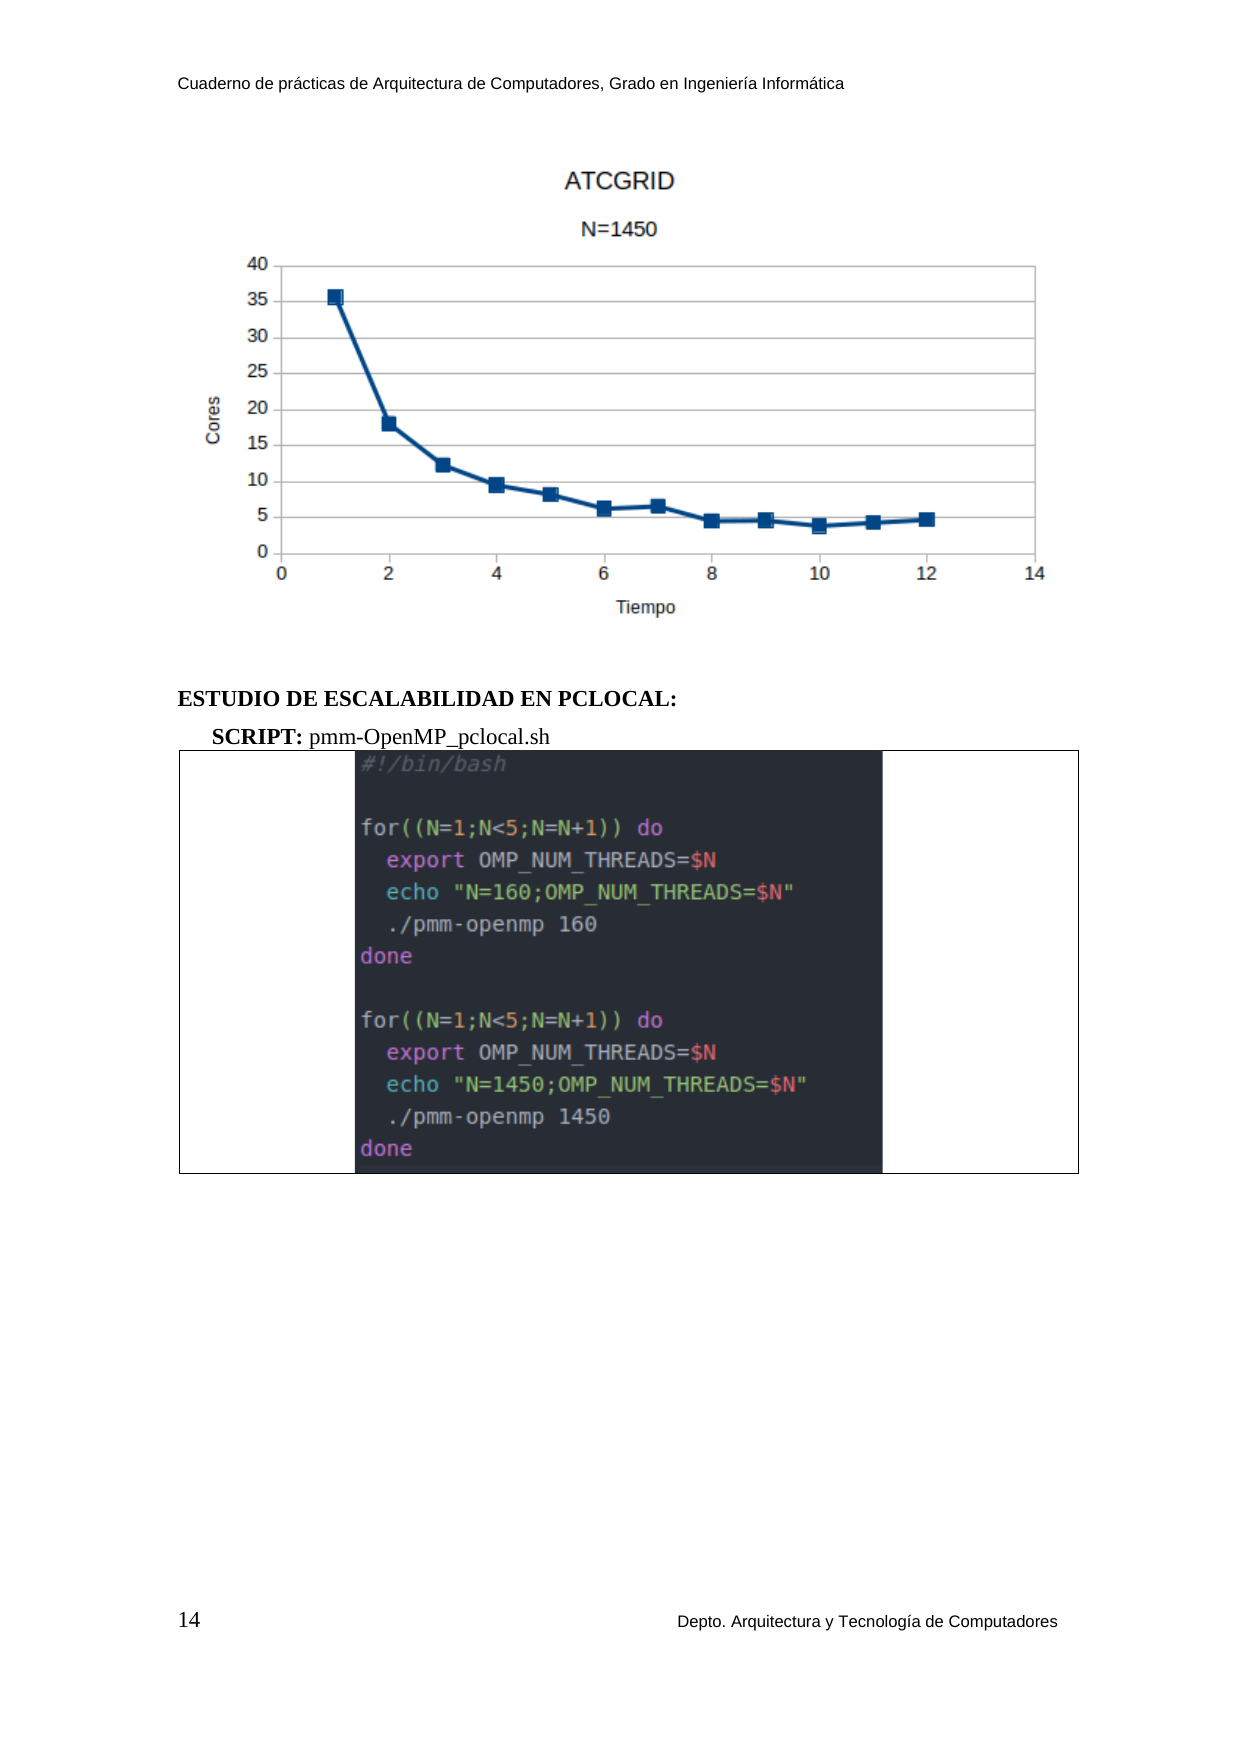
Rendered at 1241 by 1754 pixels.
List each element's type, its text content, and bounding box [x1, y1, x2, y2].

picture [354, 750, 883, 1173]
list ESTUDIO DE ESCALABILIDAD EN PCLOCAL: [177, 684, 1063, 711]
table_header [180, 751, 354, 1173]
list SCRIPT: pmm-OpenMP_pclocal.sh [177, 723, 1063, 750]
picture [177, 147, 1063, 646]
table_header [883, 751, 1078, 1173]
